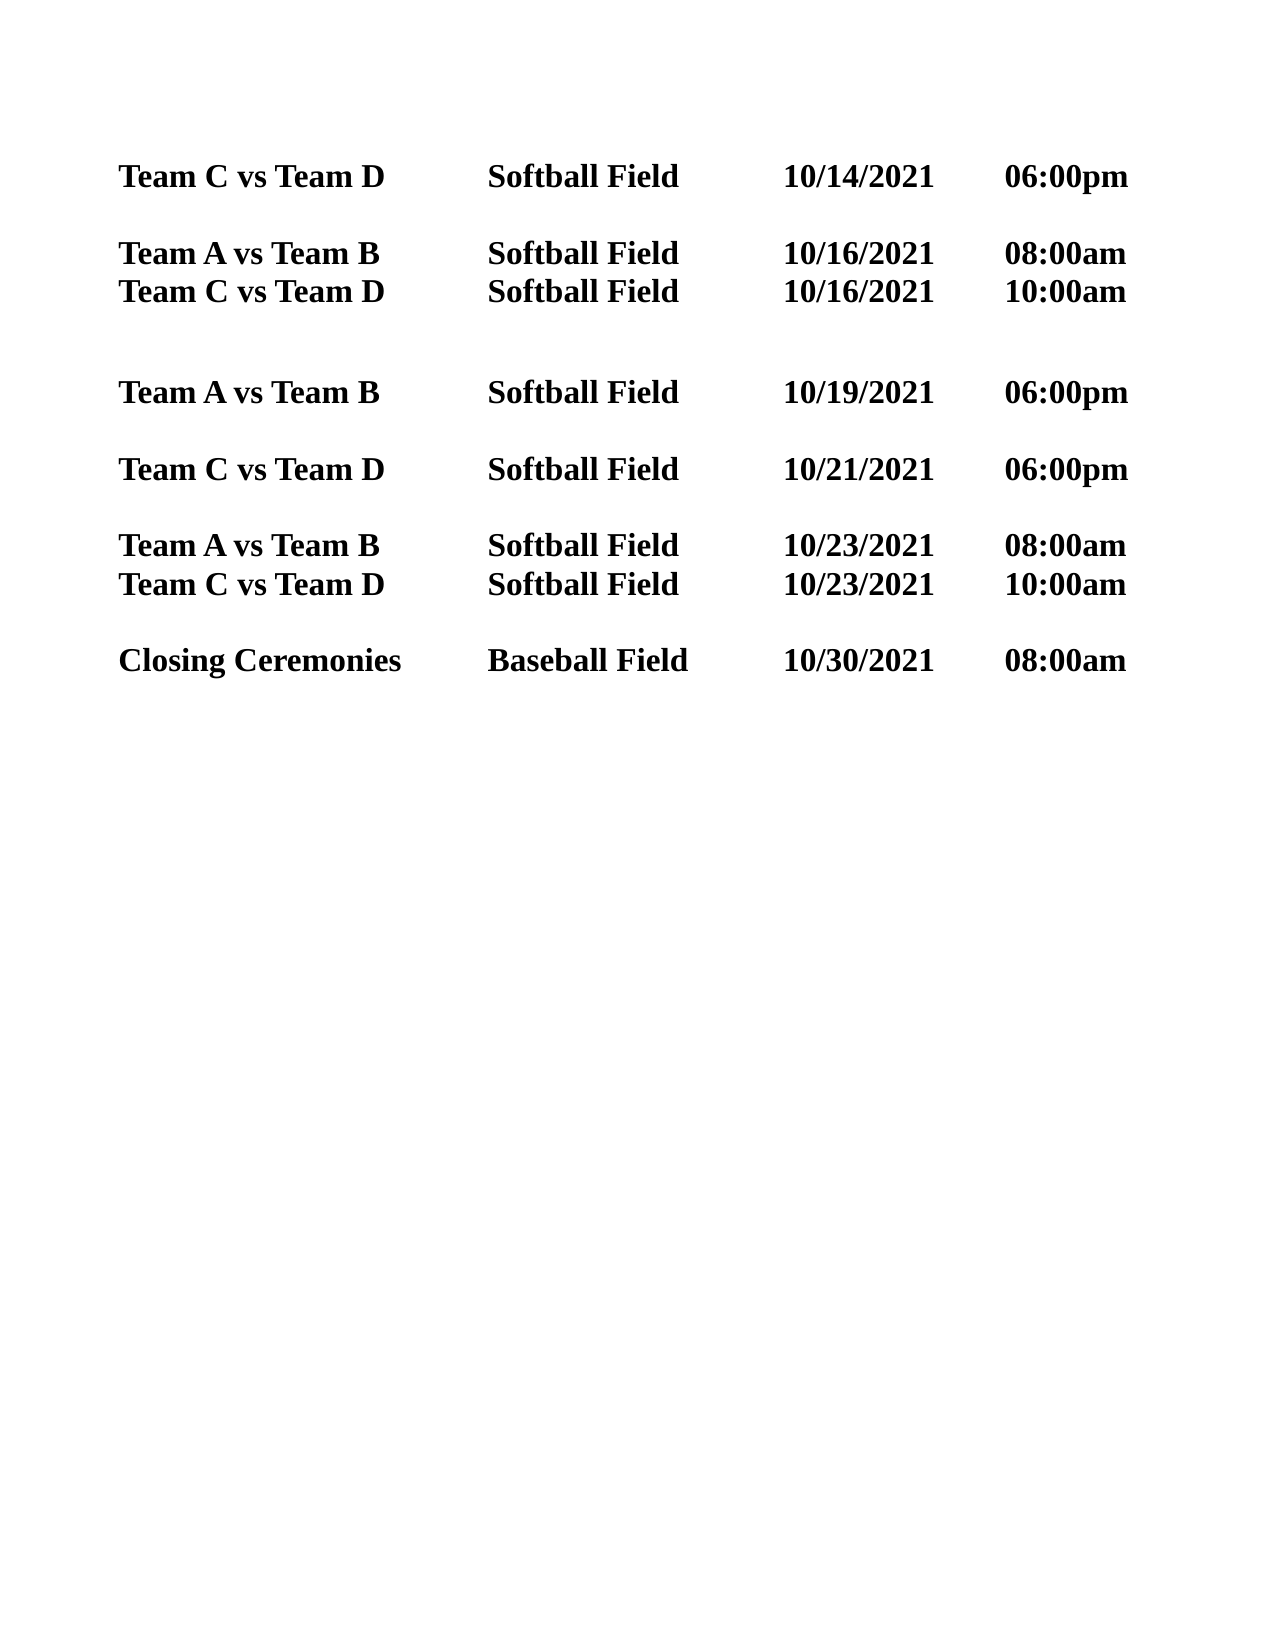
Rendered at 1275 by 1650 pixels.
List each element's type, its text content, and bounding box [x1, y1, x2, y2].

text Closing Ceremonies Baseball Field 10/30/2021 08:00am [118, 640, 1157, 679]
text Team C vs Team D Softball Field 10/23/2021 10:00am [118, 564, 1157, 602]
text Team A vs Team B Softball Field 10/23/2021 08:00am [118, 525, 1157, 564]
text Team A vs Team B Softball Field 10/19/2021 06:00pm [118, 372, 1157, 410]
text Team C vs Team D Softball Field 10/14/2021 06:00pm [118, 156, 1157, 195]
text Team C vs Team D Softball Field 10/21/2021 06:00pm [118, 449, 1157, 487]
text Team A vs Team B Softball Field 10/16/2021 08:00am [118, 233, 1157, 271]
text Team C vs Team D Softball Field 10/16/2021 10:00am [118, 271, 1157, 310]
